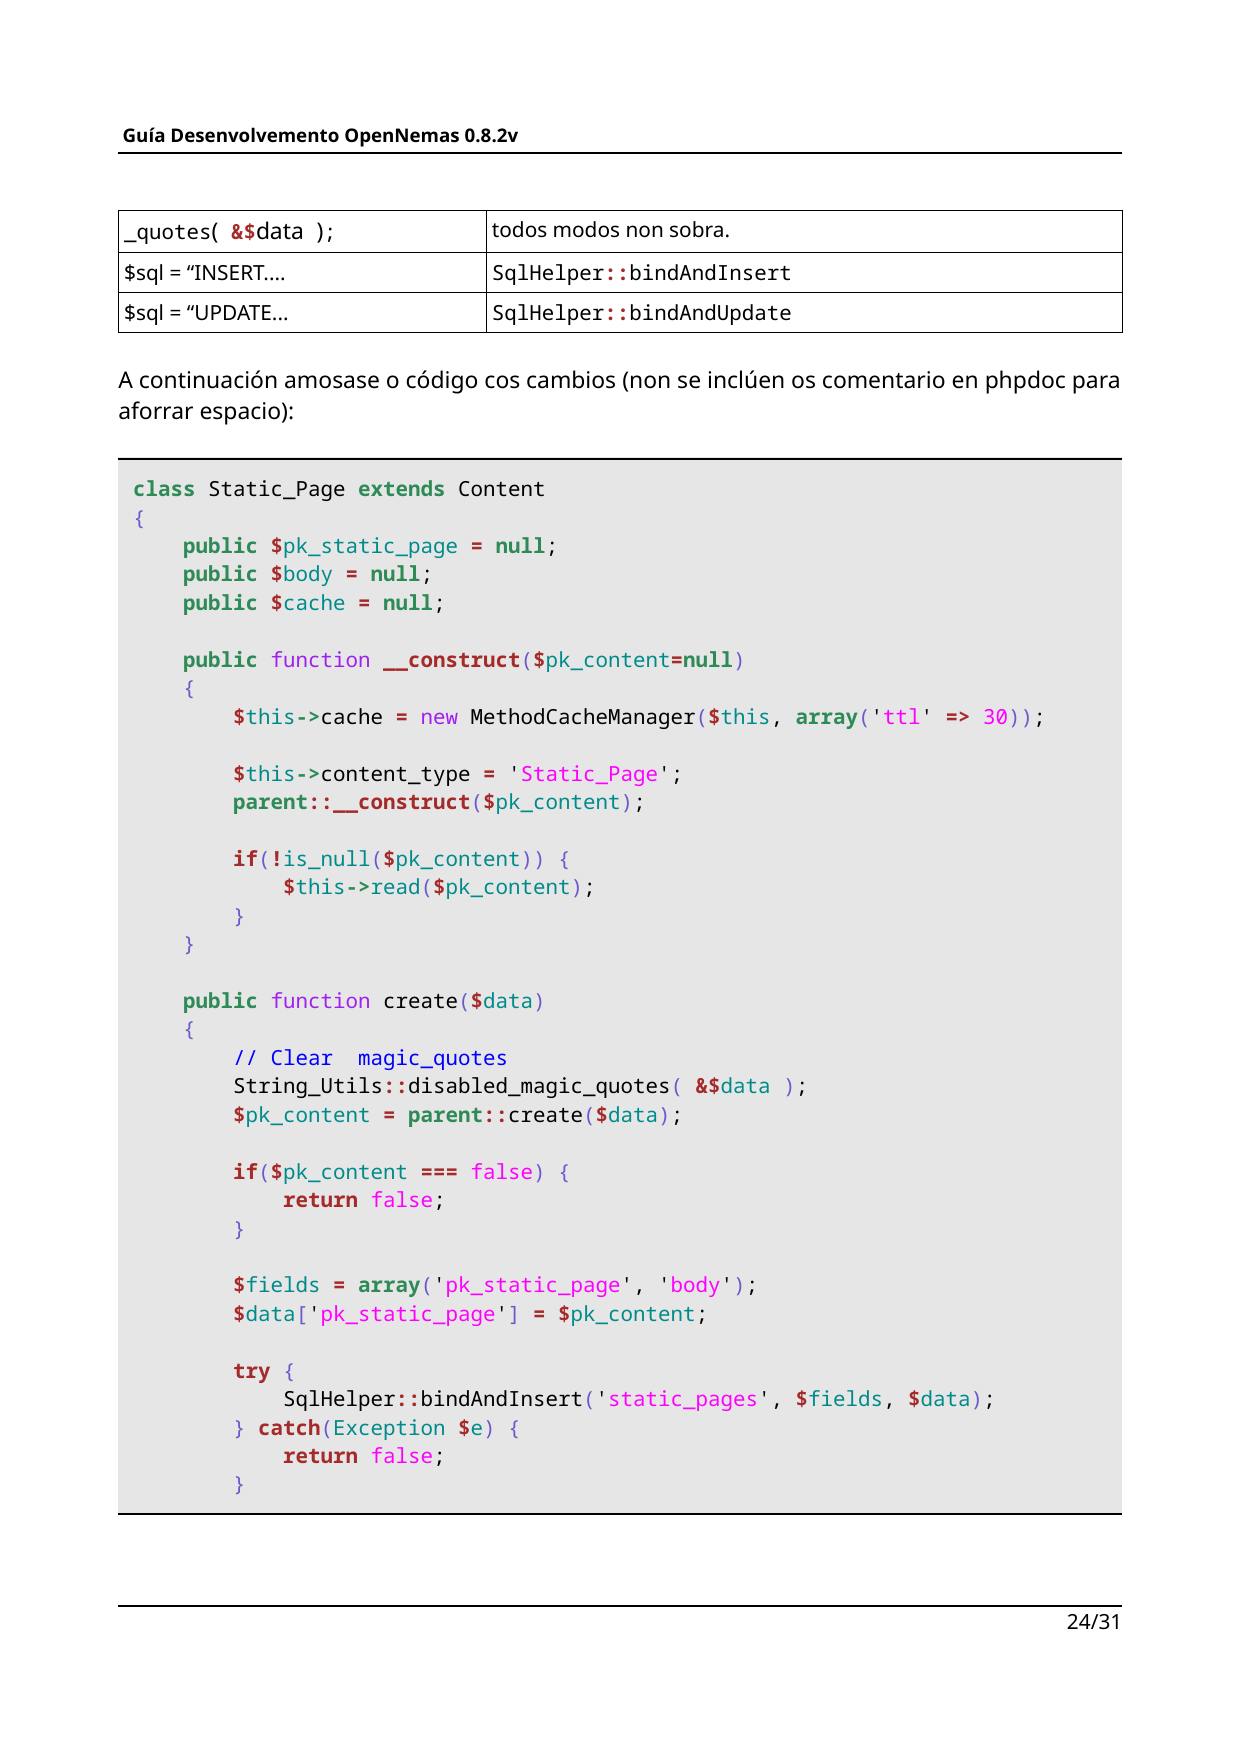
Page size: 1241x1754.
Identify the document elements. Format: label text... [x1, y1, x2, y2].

table_cell $sql = “UPDATE... [119, 293, 486, 332]
text } [118, 912, 1122, 941]
text public $body = null; [118, 543, 1122, 571]
text class Static_Page extends Content [118, 460, 1122, 486]
text { [348, 998, 354, 1007]
text public $cache = null; [118, 571, 1122, 599]
text if($pk_content === false) { [118, 1140, 1122, 1168]
text if(!is_null($pk_content)) { [118, 827, 1122, 856]
text $pk_content = parent::create($data); [118, 1083, 1122, 1111]
text try { [118, 1339, 1122, 1367]
text $fields = array('pk_static_page', 'body'); [118, 1254, 1122, 1282]
text } [118, 884, 1122, 912]
text } [498, 884, 504, 893]
text $this->content_type = 'Static_Page'; [118, 742, 1122, 770]
text } [118, 1197, 1122, 1225]
text { [473, 486, 479, 495]
text { [118, 656, 1122, 685]
text SqlHelper::bindAndInsert('static_pages', $fields, $data); [118, 1367, 1122, 1396]
text { [118, 998, 1122, 1026]
text } catch(Exception $e) { [118, 1396, 1122, 1424]
text $this->read($pk_content); [118, 856, 1122, 884]
text public $pk_static_page = null; [118, 514, 1122, 543]
text return false; [118, 1424, 1122, 1453]
text } [411, 884, 417, 893]
table_cell $sql = “INSERT.... [119, 253, 486, 292]
text $this->cache = new MethodCacheManager($this, array('ttl' => 30)); [118, 685, 1122, 713]
text public function __construct($pk_content=null) [118, 628, 1122, 656]
table_cell SqlHelper::bindAndInsert [487, 253, 1122, 292]
text public function create($data) [118, 969, 1122, 998]
text $data['pk_static_page'] = $pk_content; [118, 1282, 1122, 1311]
text // Clear magic_quotes [118, 1026, 1122, 1054]
table_cell SqlHelper::bindAndUpdate [487, 293, 1122, 332]
text A continuación amosase o código cos cambios (non se inclúen os comentario en phpdoc para aforrar espacio): [118, 364, 1122, 426]
text { [598, 657, 604, 666]
text { [286, 998, 292, 1007]
table_cell _quotes( &$data ); [119, 211, 486, 252]
text return false; [118, 1168, 1122, 1197]
text { [118, 486, 1122, 514]
text { [323, 486, 329, 495]
text { [286, 656, 292, 666]
text String_Utils::disabled_magic_quotes( &$data ); [118, 1054, 1122, 1083]
table_cell todos modos non sobra. [487, 211, 1122, 252]
text } [118, 1453, 1122, 1513]
text { [486, 998, 492, 1007]
text { [348, 657, 354, 666]
text parent::__construct($pk_content); [118, 770, 1122, 799]
